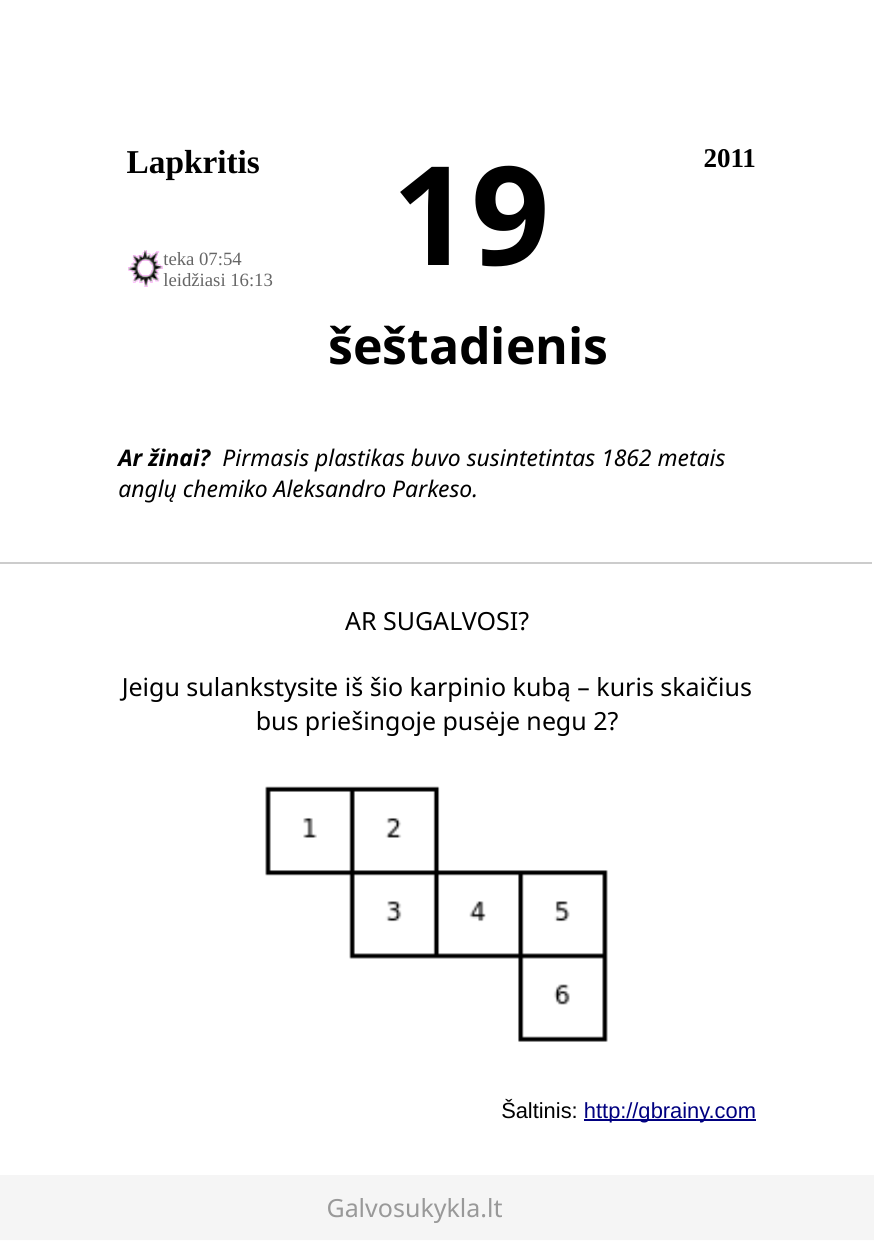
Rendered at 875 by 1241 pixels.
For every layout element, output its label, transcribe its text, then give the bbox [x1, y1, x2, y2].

table_header [118, 288, 298, 379]
text AR SUGALVOSI? [118, 604, 756, 638]
picture [175, 737, 699, 1098]
text Šaltinis: http://gbrainy.com [118, 1097, 756, 1123]
table_header Lapkritis teka 07:54 leidžiasi 16:13 [118, 118, 298, 287]
table_header 2011 [638, 118, 756, 379]
picture [127, 250, 164, 288]
text Jeigu sulankstysite iš šio karpinio kubą – kuris skaičius bus priešingoje pusėje negu 2? [118, 669, 756, 737]
text Ar žinai? Pirmasis plastikas buvo susintetintas 1862 metais anglų chemiko Aleksandro Parkeso. [118, 442, 756, 504]
table_header 19 šeštadienis [299, 118, 638, 379]
